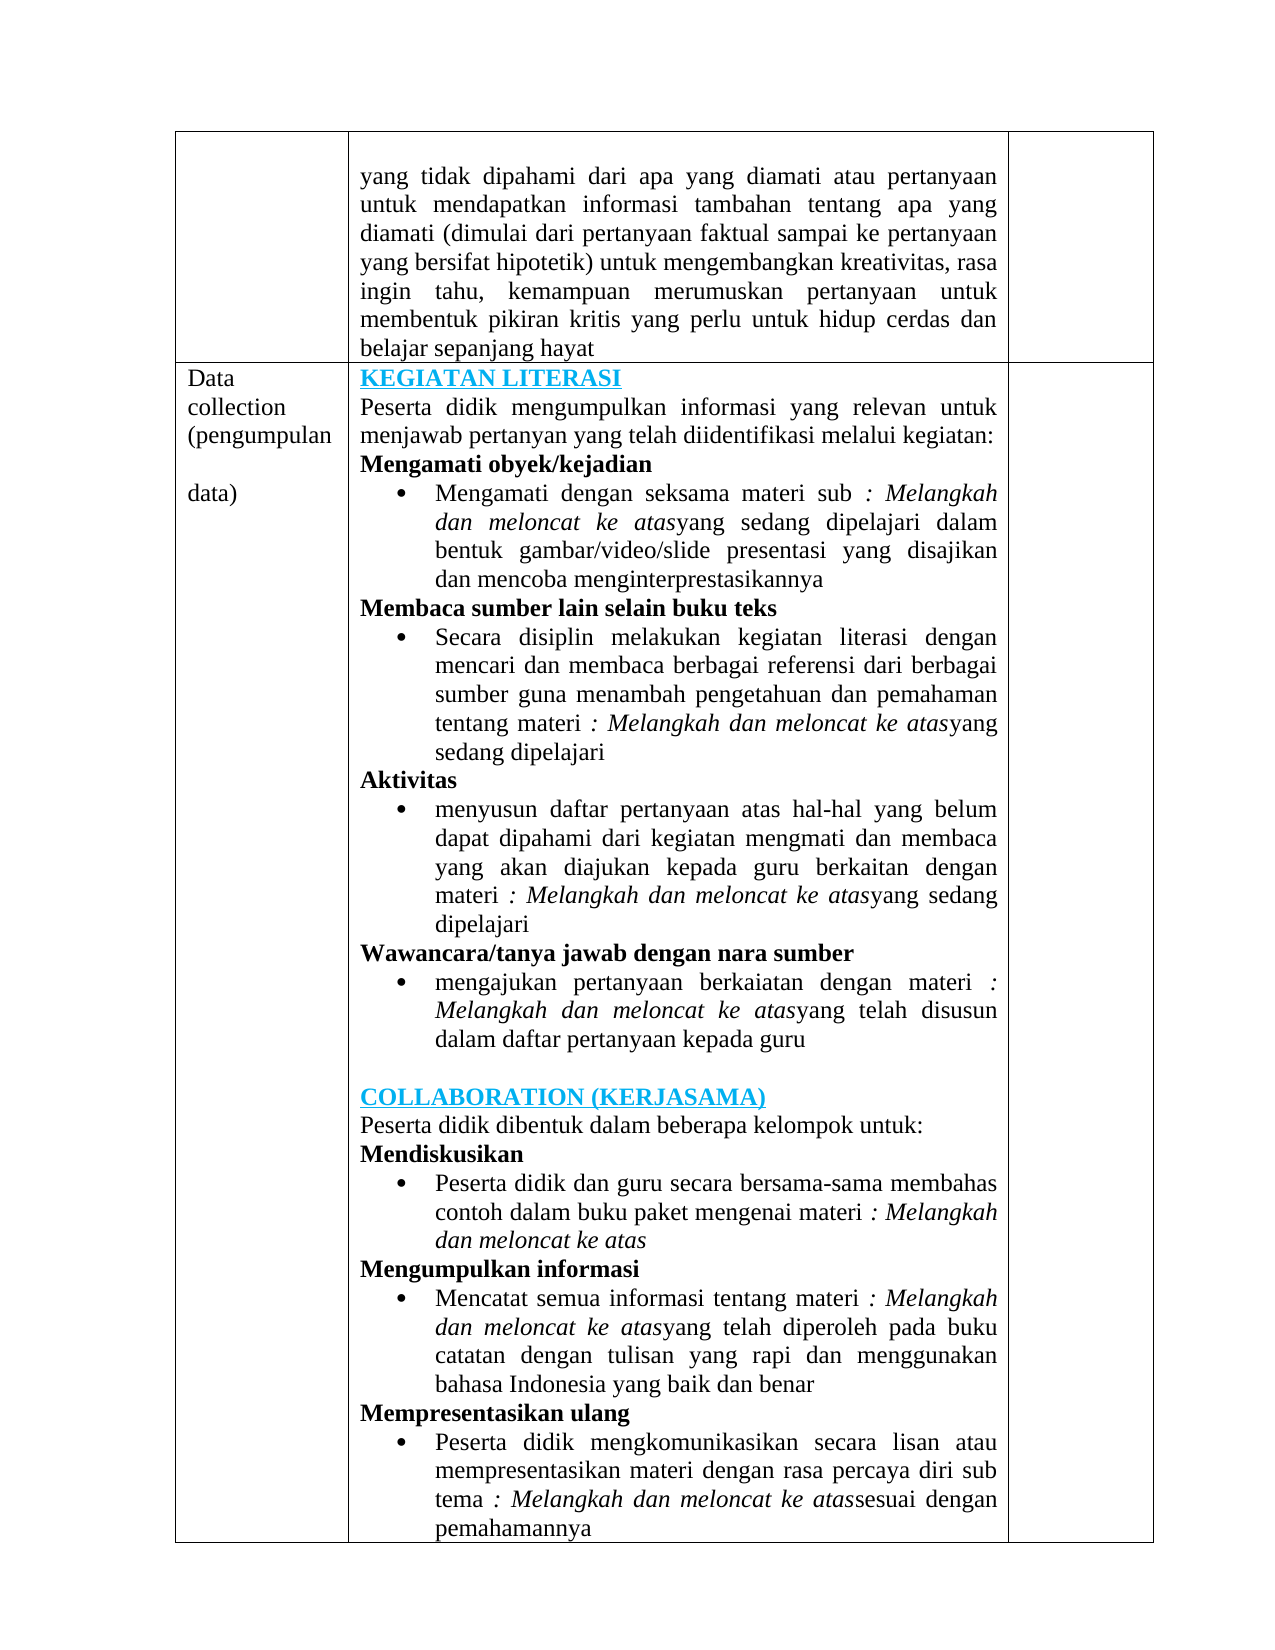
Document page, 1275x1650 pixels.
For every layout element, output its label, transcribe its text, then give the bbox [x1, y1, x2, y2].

table_cell KEGIATAN LITERASI Peserta didik mengumpulkan informasi yang relevan untuk menjawab pertanyan yang telah diidentifikasi melalui kegiatan: Mengamati obyek/kejadian Mengamati dengan seksama materi sub : Melangkah dan meloncat ke atasyang sedang dipelajari dalam bentuk gambar/video/slide presentasi yang disajikan dan mencoba menginterprestasikannya Membaca sumber lain selain buku teks Secara disiplin melakukan kegiatan literasi dengan mencari dan membaca berbagai referensi dari berbagai sumber guna menambah pengetahuan dan pemahaman tentang materi : Melangkah dan meloncat ke atasyang sedang dipelajari Aktivitas menyusun daftar pertanyaan atas hal-hal yang belum dapat dipahami dari kegiatan mengmati dan membaca yang akan diajukan kepada guru berkaitan dengan materi : Melangkah dan meloncat ke atasyang sedang dipelajari Wawancara/tanya jawab dengan nara sumber mengajukan pertanyaan berkaiatan dengan materi : Melangkah dan meloncat ke atasyang telah disusun dalam daftar pertanyaan kepada guru COLLABORATION (KERJASAMA) Peserta didik dibentuk dalam beberapa kelompok untuk: Mendiskusikan Peserta didik dan guru secara bersama-sama membahas contoh dalam buku paket mengenai materi : Melangkah dan meloncat ke atas Mengumpulkan informasi Mencatat semua informasi tentang materi : Melangkah dan meloncat ke atasyang telah diperoleh pada buku catatan dengan tulisan yang rapi dan menggunakan bahasa Indonesia yang baik dan benar Mempresentasikan ulang Peserta didik mengkomunikasikan secara lisan atau mempresentasikan materi dengan rasa percaya diri sub tema : Melangkah dan meloncat ke atassesuai dengan pemahamannya [349, 363, 1008, 1542]
table_cell [1009, 132, 1153, 362]
table_cell yang tidak dipahami dari apa yang diamati atau pertanyaan untuk mendapatkan informasi tambahan tentang apa yang diamati (dimulai dari pertanyaan faktual sampai ke pertanyaan yang bersifat hipotetik) untuk mengembangkan kreativitas, rasa ingin tahu, kemampuan merumuskan pertanyaan untuk membentuk pikiran kritis yang perlu untuk hidup cerdas dan belajar sepanjang hayat [349, 132, 1008, 362]
table_cell [1009, 363, 1153, 1542]
table_cell Data collection (pengumpulan data) [176, 363, 348, 1542]
table_cell [176, 132, 348, 362]
